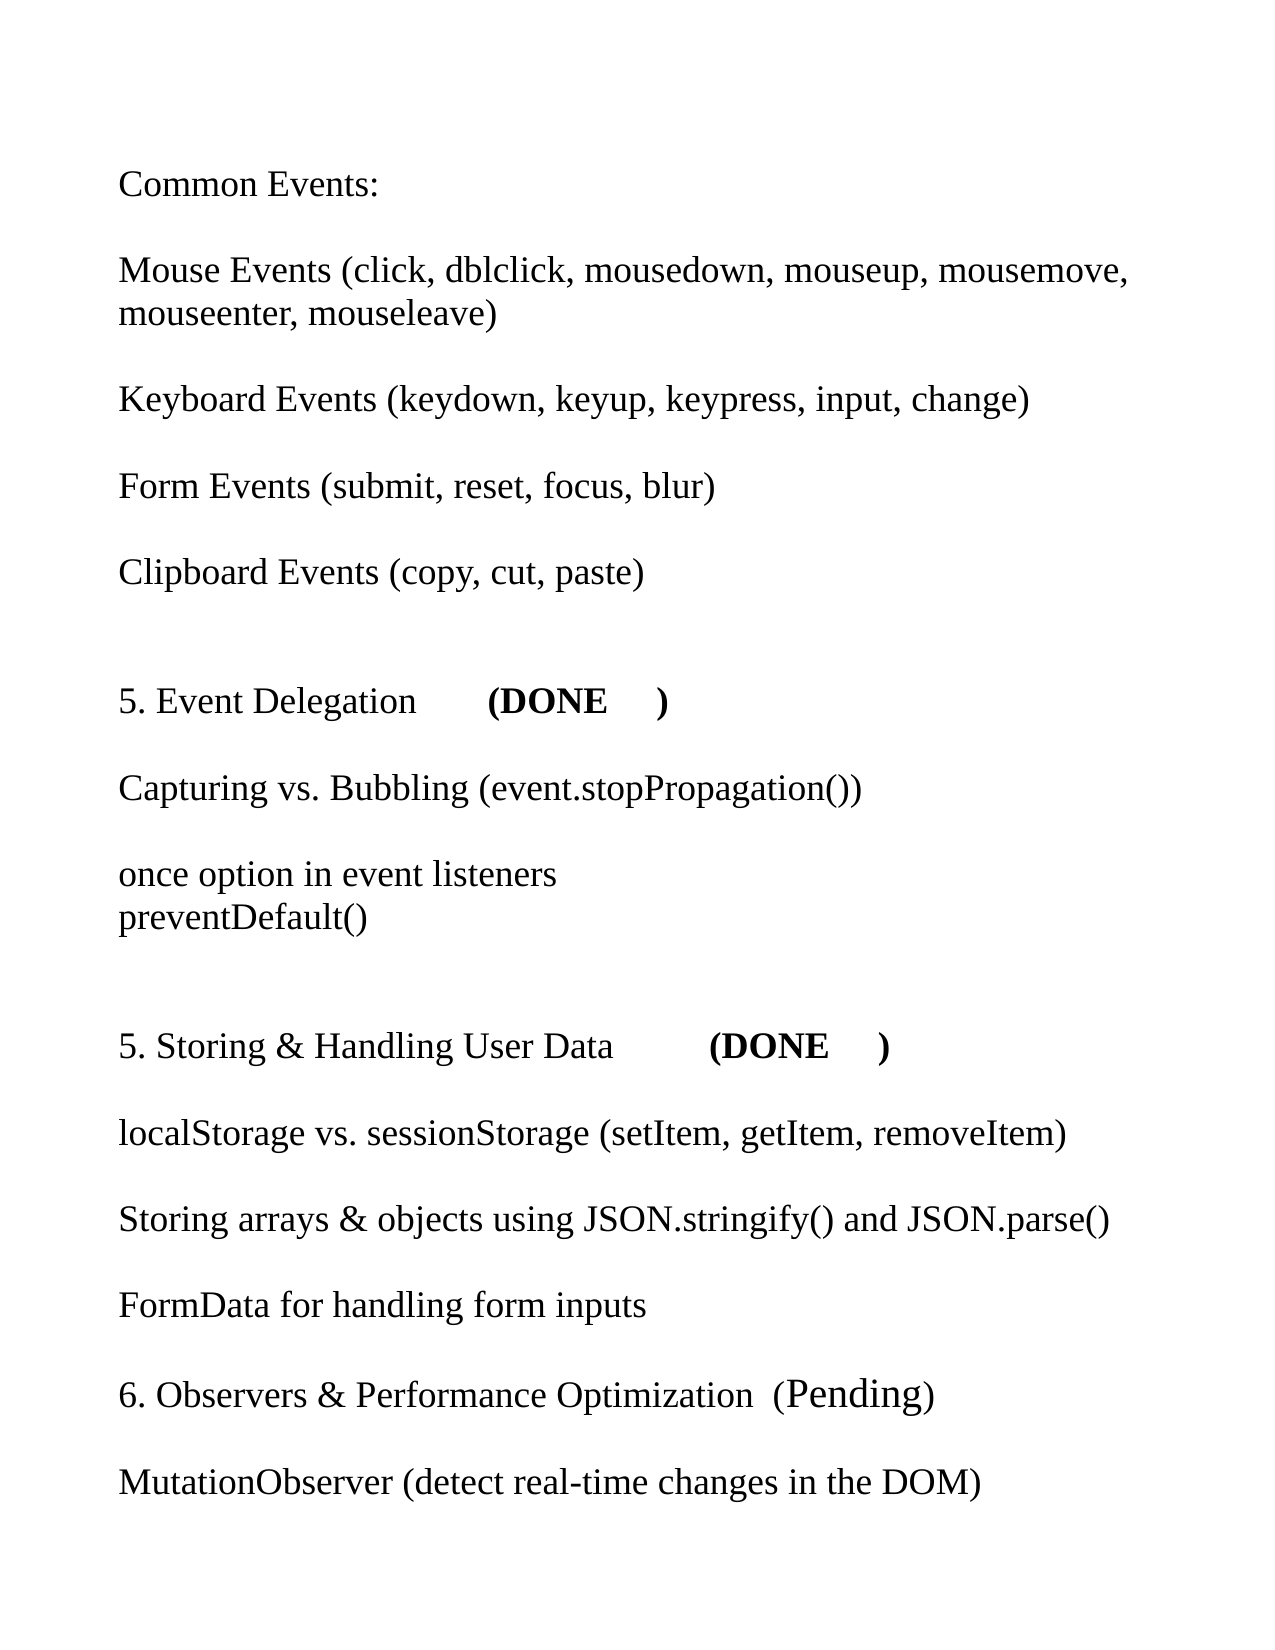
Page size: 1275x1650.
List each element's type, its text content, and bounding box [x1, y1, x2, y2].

text Storing arrays & objects using JSON.stringify() and JSON.parse() [118, 1196, 1157, 1239]
text Capturing vs. Bubbling (event.stopPropagation()) [118, 765, 1157, 808]
text FormData for handling form inputs [118, 1282, 1157, 1326]
text MutationObserver (detect real-time changes in the DOM) [118, 1460, 1157, 1503]
text 5. Storing & Handling User Data (DONE ✅ ) [118, 1024, 1157, 1067]
text preventDefault() [118, 894, 1157, 937]
text Mouse Events (click, dblclick, mousedown, mouseup, mousemove, mouseenter, mouseleave) [118, 247, 1157, 334]
text Form Events (submit, reset, focus, blur) [118, 463, 1157, 506]
text Clipboard Events (copy, cut, paste) [118, 549, 1157, 592]
text 5. Event Delegation (DONE ✅ ) [118, 679, 1157, 722]
text 6. Observers & Performance Optimization (Pending) [118, 1369, 1157, 1417]
text Keyboard Events (keydown, keyup, keypress, input, change) [118, 377, 1157, 420]
text localStorage vs. sessionStorage (setItem, getItem, removeItem) [118, 1110, 1157, 1153]
text Common Events: [118, 161, 1157, 204]
text once option in event listeners [118, 851, 1157, 894]
